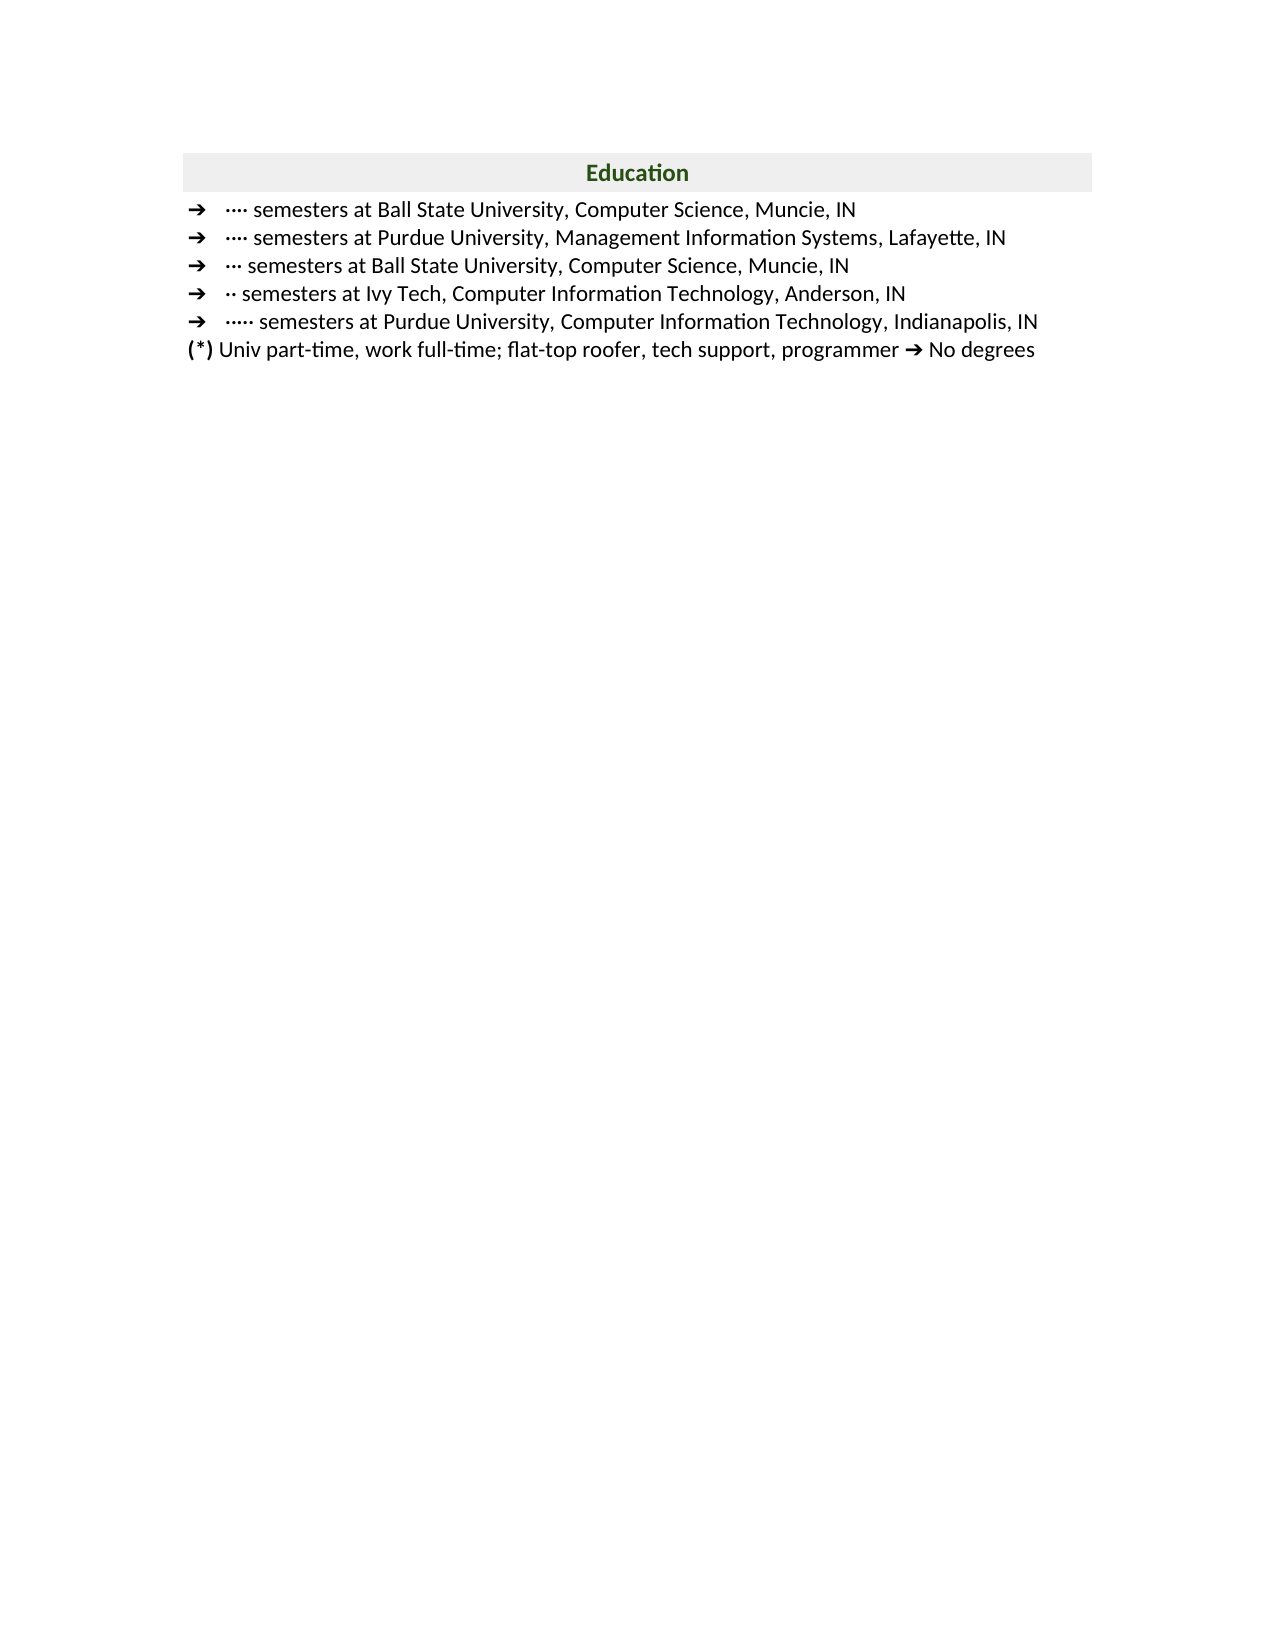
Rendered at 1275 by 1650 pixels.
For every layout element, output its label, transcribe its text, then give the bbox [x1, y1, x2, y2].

list ···· semesters at Purdue University, Management Information Systems, Lafayette, IN [187, 223, 1087, 251]
list ·· semesters at Ivy Tech, Computer Information Technology, Anderson, IN [187, 279, 1087, 307]
text (*) Univ part-time, work full-time; flat-top roofer, tech support, programmer ➔ No degrees [187, 335, 1087, 363]
list ··· semesters at Ball State University, Computer Science, Muncie, IN [187, 251, 1087, 279]
subtitle Education [183, 153, 1092, 192]
list ···· semesters at Ball State University, Computer Science, Muncie, IN [187, 195, 1087, 223]
list ····· semesters at Purdue University, Computer Information Technology, Indianapolis, IN [187, 307, 1087, 335]
